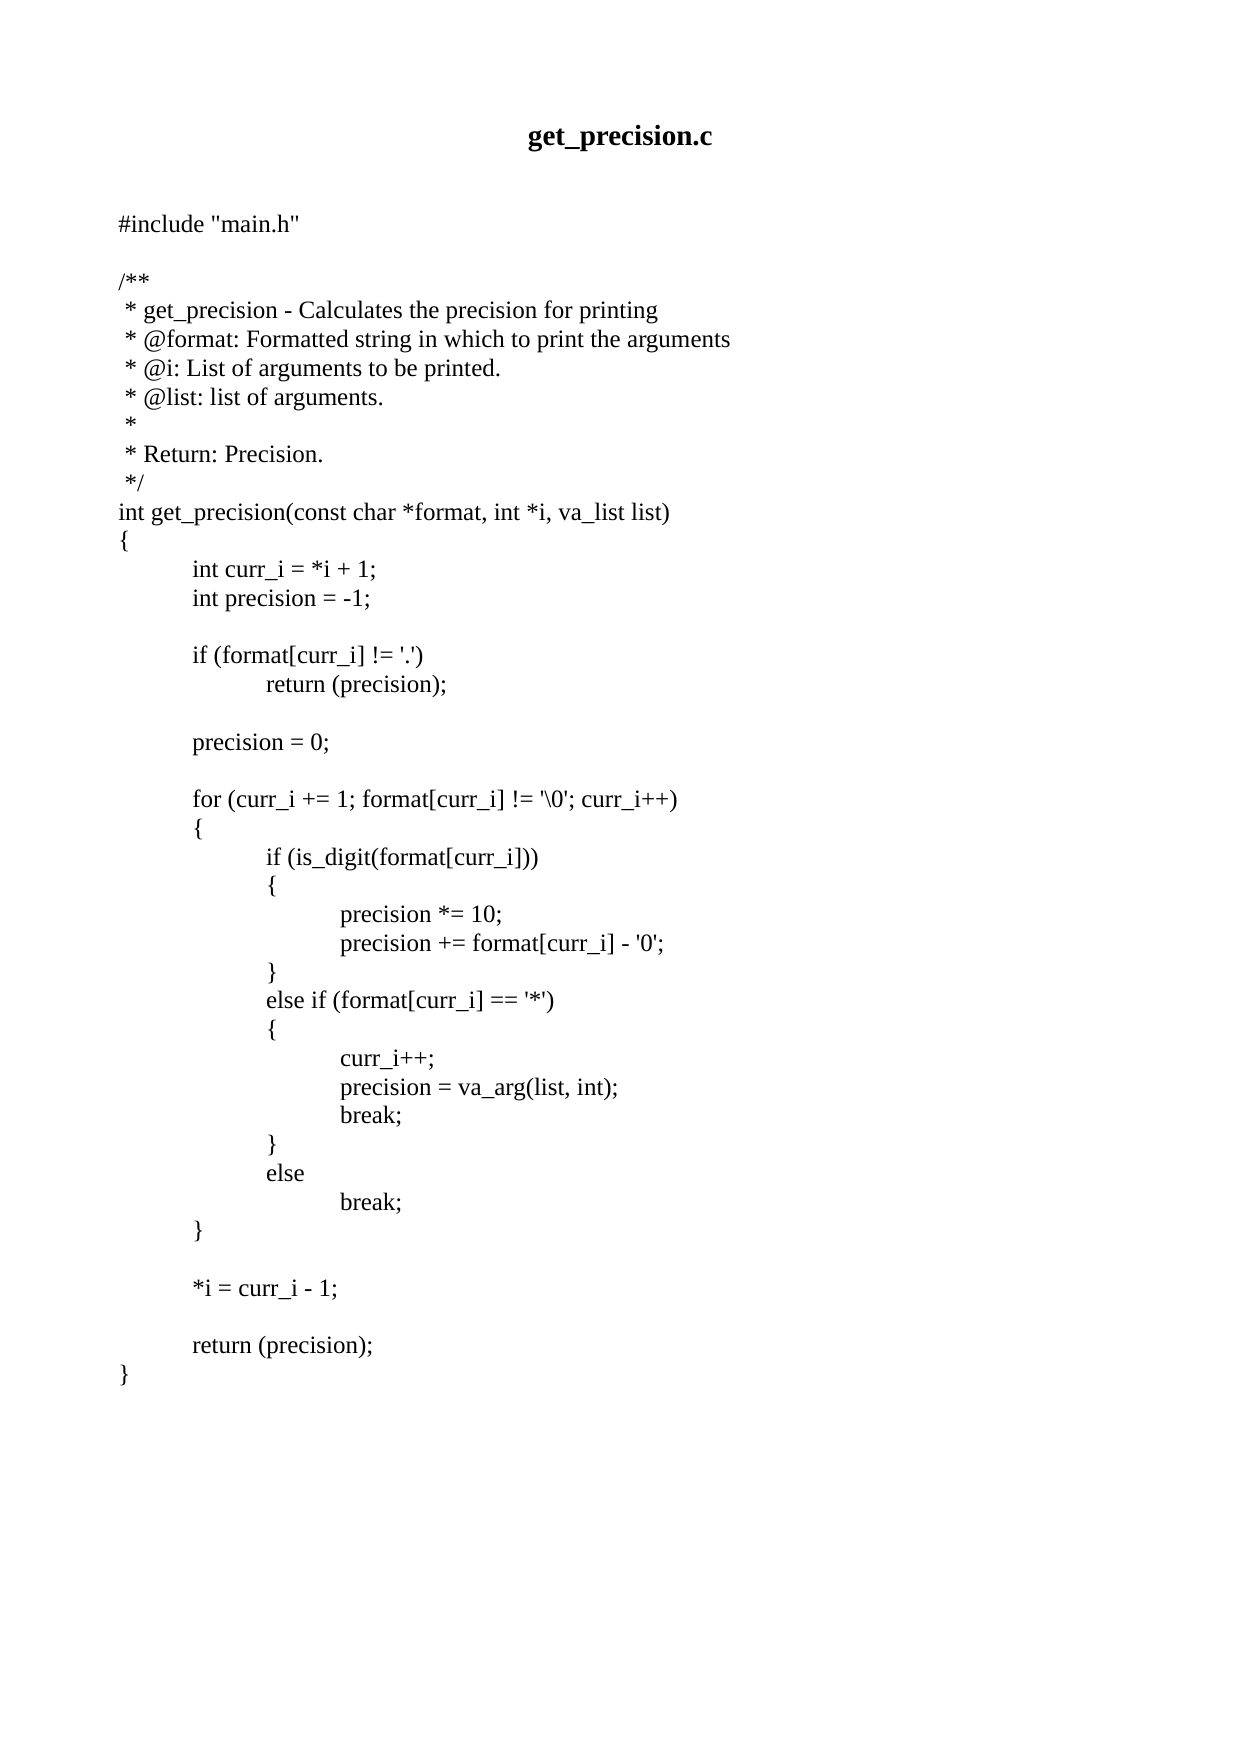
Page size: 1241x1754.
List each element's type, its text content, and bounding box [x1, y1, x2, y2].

text */ [118, 468, 1122, 497]
text precision = 0; [118, 727, 1122, 755]
text else if (format[curr_i] == '*') [118, 985, 1122, 1014]
text return (precision); [118, 1330, 1122, 1359]
text } [118, 1359, 1122, 1388]
text int precision = -1; [118, 583, 1122, 612]
text if (is_digit(format[curr_i])) [118, 842, 1122, 870]
text precision = va_arg(list, int); [118, 1072, 1122, 1100]
text { [118, 525, 1122, 554]
text * @list: list of arguments. [118, 382, 1122, 410]
text } [118, 1129, 1122, 1158]
text *i = curr_i - 1; [118, 1273, 1122, 1302]
text break; [118, 1100, 1122, 1129]
text #include "main.h" [118, 209, 1122, 238]
text else [118, 1158, 1122, 1187]
text int curr_i = *i + 1; [118, 554, 1122, 583]
text { [118, 1014, 1122, 1043]
text /** [118, 267, 1122, 295]
text get_precision.c [118, 118, 1122, 152]
text * Return: Precision. [118, 439, 1122, 468]
text * @i: List of arguments to be printed. [118, 353, 1122, 382]
text break; [118, 1187, 1122, 1215]
text for (curr_i += 1; format[curr_i] != '\0'; curr_i++) [118, 784, 1122, 813]
text } [118, 957, 1122, 985]
text precision *= 10; [118, 899, 1122, 928]
text } [118, 1215, 1122, 1244]
text { [118, 813, 1122, 842]
text * @format: Formatted string in which to print the arguments [118, 324, 1122, 353]
text curr_i++; [118, 1043, 1122, 1072]
text int get_precision(const char *format, int *i, va_list list) [118, 497, 1122, 525]
text if (format[curr_i] != '.') [118, 640, 1122, 669]
text * get_precision - Calculates the precision for printing [118, 295, 1122, 324]
text { [118, 870, 1122, 899]
text return (precision); [118, 669, 1122, 698]
text * [118, 410, 1122, 439]
text precision += format[curr_i] - '0'; [118, 928, 1122, 957]
